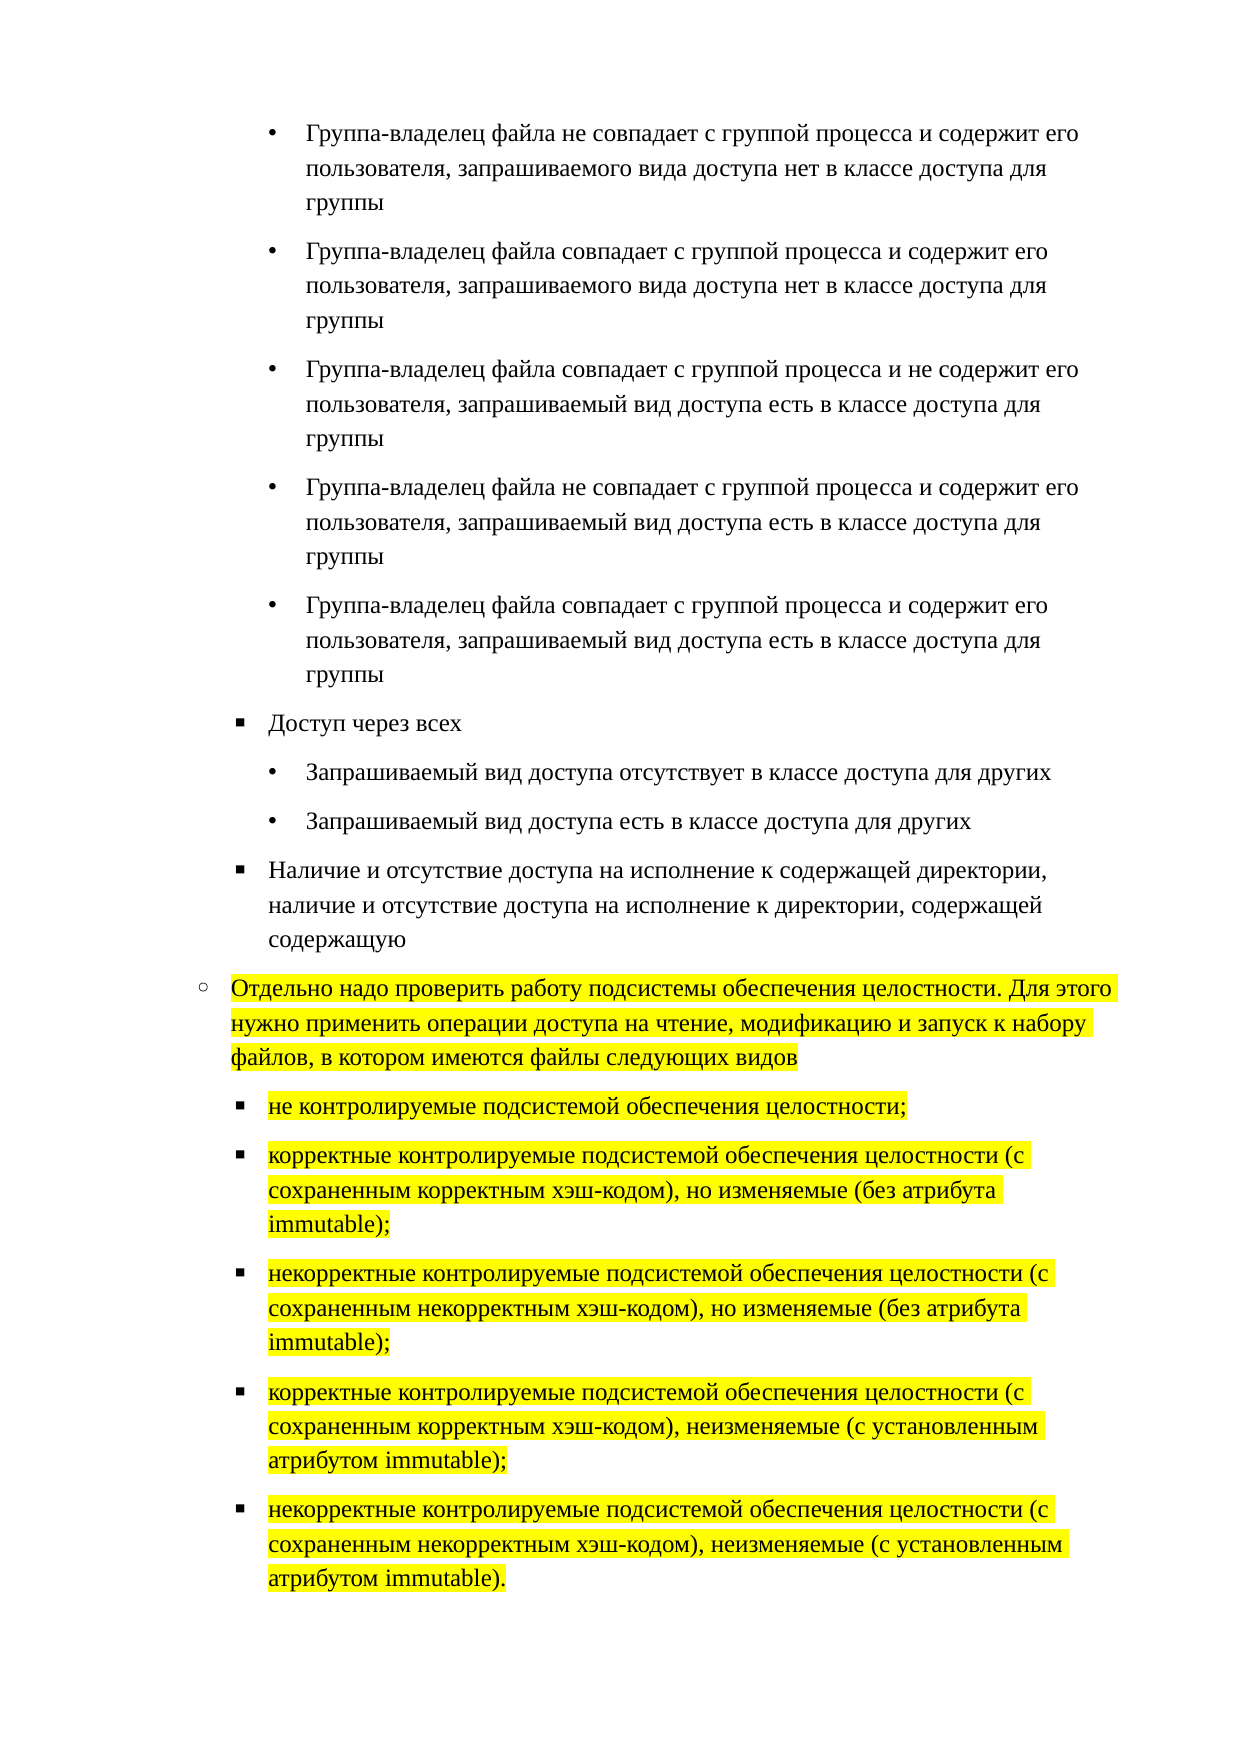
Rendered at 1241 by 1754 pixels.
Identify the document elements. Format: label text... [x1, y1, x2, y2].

list Группа-владелец файла совпадает с группой процесса и содержит его пользователя, запрашиваемый вид доступа есть в классе доступа для группы [268, 590, 1122, 688]
list корректные контролируемые подсистемой обеспечения целостности (с сохраненным корректным хэш-кодом), но изменяемые (без атрибута immutable); [231, 1141, 1122, 1238]
list Запрашиваемый вид доступа отсутствует в классе доступа для других [268, 757, 1122, 786]
list Группа-владелец файла не совпадает с группой процесса и содержит его пользователя, запрашиваемый вид доступа есть в классе доступа для группы [268, 472, 1122, 570]
list Наличие и отсутствие доступа на исполнение к содержащей директории, наличие и отсутствие доступа на исполнение к директории, содержащей содержащую [231, 855, 1122, 953]
list некорректные контролируемые подсистемой обеспечения целостности (с сохраненным некорректным хэш-кодом), но изменяемые (без атрибута immutable); [231, 1258, 1122, 1356]
list корректные контролируемые подсистемой обеспечения целостности (с сохраненным корректным хэш-кодом), неизменяемые (с установленным атрибутом immutable); [231, 1377, 1122, 1474]
list Группа-владелец файла совпадает с группой процесса и содержит его пользователя, запрашиваемого вида доступа нет в классе доступа для группы [268, 236, 1122, 334]
list Группа-владелец файла не совпадает с группой процесса и содержит его пользователя, запрашиваемого вида доступа нет в классе доступа для группы [268, 118, 1122, 216]
list Отдельно надо проверить работу подсистемы обеспечения целостности. Для этого нужно применить операции доступа на чтение, модификацию и запуск к набору файлов, в котором имеются файлы следующих видов [193, 973, 1122, 1071]
list Группа-владелец файла совпадает с группой процесса и не содержит его пользователя, запрашиваемый вид доступа есть в классе доступа для группы [268, 354, 1122, 452]
list не контролируемые подсистемой обеспечения целостности; [231, 1091, 1122, 1120]
list некорректные контролируемые подсистемой обеспечения целостности (с сохраненным некорректным хэш-кодом), неизменяемые (с установленным атрибутом immutable). [231, 1494, 1122, 1592]
list Запрашиваемый вид доступа есть в классе доступа для других [268, 806, 1122, 835]
list Доступ через всех [231, 708, 1122, 737]
